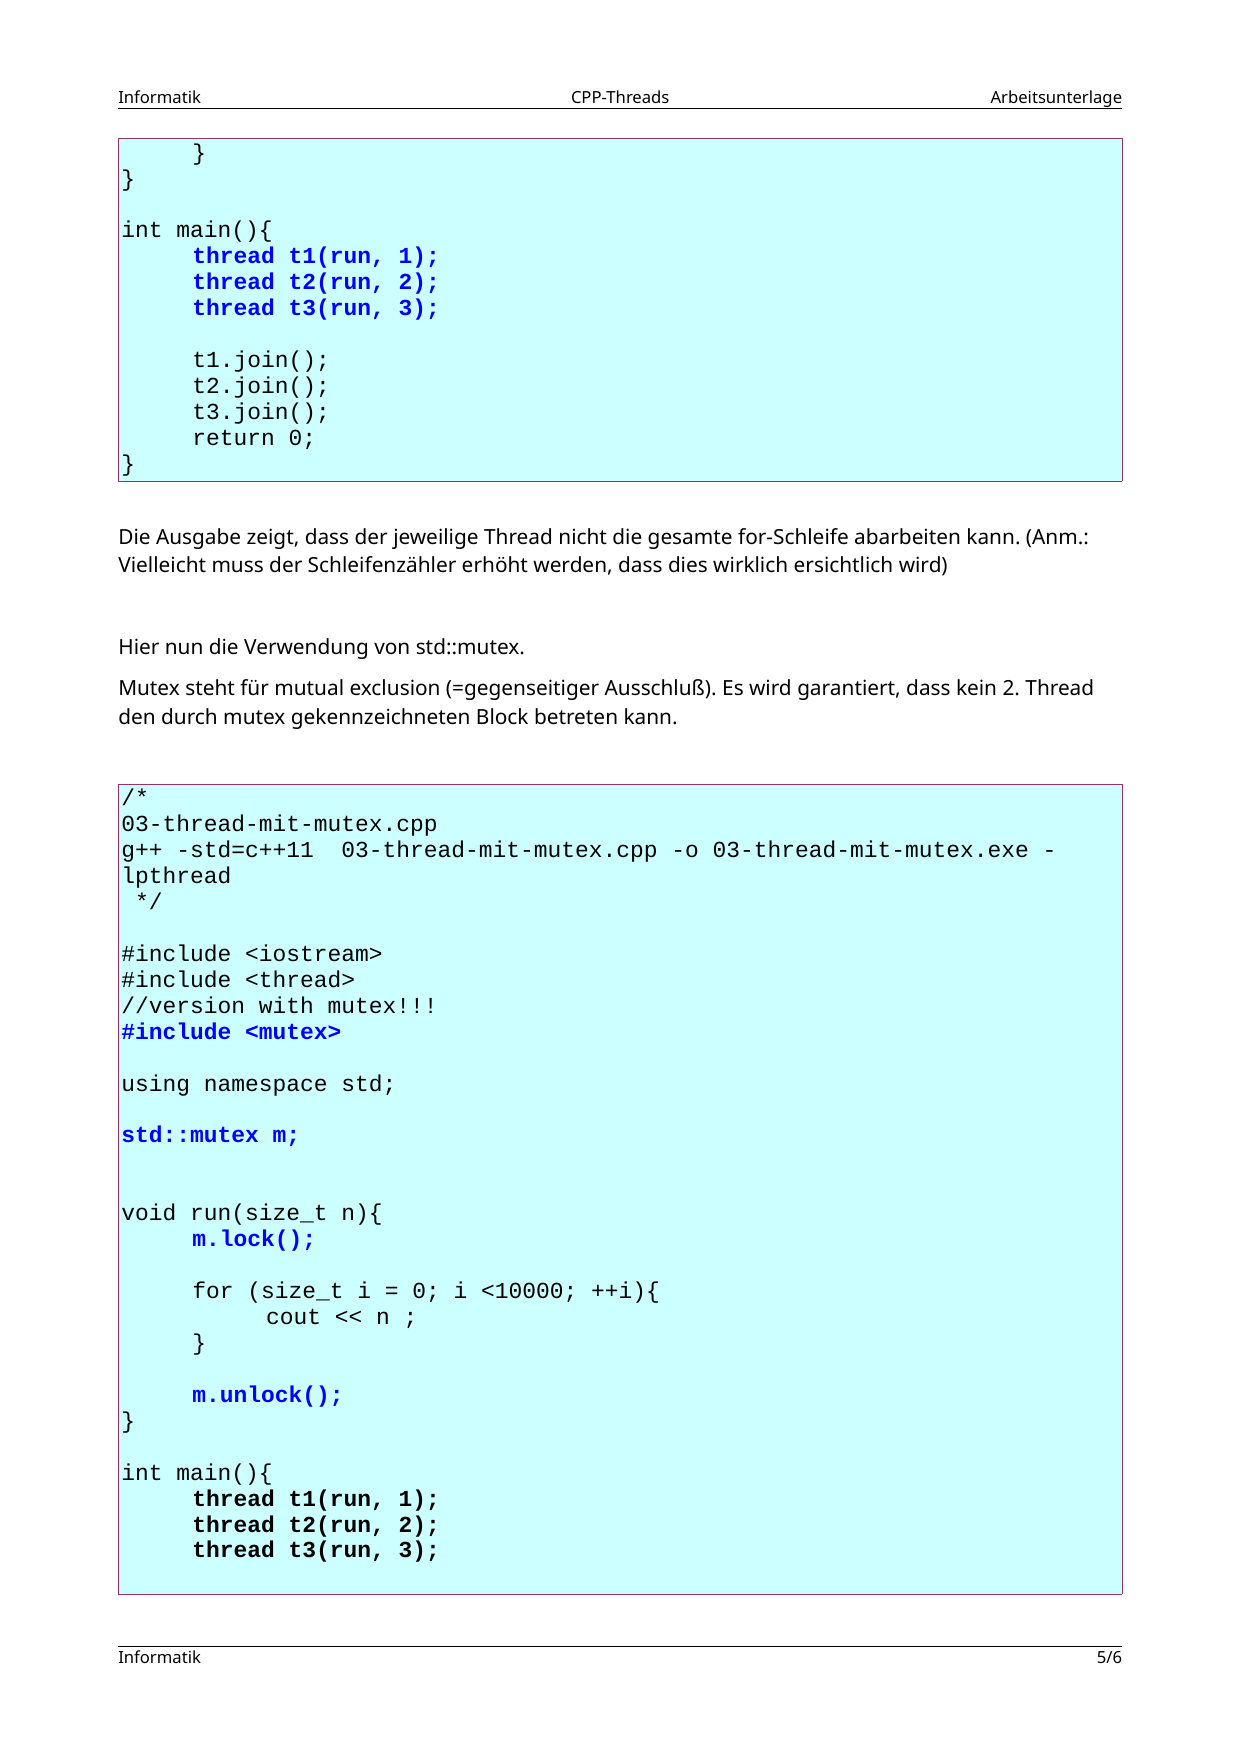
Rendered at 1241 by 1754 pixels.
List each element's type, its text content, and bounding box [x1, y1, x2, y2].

text thread t2(run, 2); [119, 1510, 1122, 1536]
text thread t1(run, 1); [119, 242, 1122, 268]
text thread t3(run, 3); [119, 293, 1122, 319]
text using namespace std; [119, 1069, 1122, 1095]
text 03-thread-mit-mutex.cpp [119, 809, 1122, 836]
text } [119, 1328, 1122, 1354]
text m.lock(); [119, 1224, 1122, 1251]
text return 0; [119, 423, 1122, 449]
text int main(){ [119, 216, 1122, 242]
text #include <thread> [119, 965, 1122, 991]
text std::mutex m; [119, 1121, 1122, 1147]
text */ [119, 887, 1122, 913]
text #include <mutex> [119, 1017, 1122, 1043]
text m.unlock(); [119, 1380, 1122, 1406]
text Hier nun die Verwendung von std::mutex. [118, 632, 1122, 661]
text t2.join(); [119, 371, 1122, 397]
text cout << n ; [119, 1302, 1122, 1328]
text } [119, 1406, 1122, 1432]
text g++ -std=c++11 03-thread-mit-mutex.cpp -o 03-thread-mit-mutex.exe -lpthread [119, 836, 1122, 887]
text /* [119, 785, 1122, 809]
text #include <iostream> [119, 939, 1122, 965]
text t1.join(); [119, 345, 1122, 371]
text thread t1(run, 1); [119, 1484, 1122, 1510]
text Mutex steht für mutual exclusion (=gegenseitiger Ausschluß). Es wird garantiert, dass kein 2. Thread den durch mutex gekennzeichneten Block betreten kann. [118, 673, 1122, 730]
text for (size_t i = 0; i <10000; ++i){ [119, 1276, 1122, 1302]
text Die Ausgabe zeigt, dass der jeweilige Thread nicht die gesamte for-Schleife abarbeiten kann. (Anm.: Vielleicht muss der Schleifenzähler erhöht werden, dass dies wirklich ersichtlich wird) [118, 522, 1122, 579]
text } [119, 164, 1122, 190]
text thread t3(run, 3); [119, 1536, 1122, 1562]
text } [119, 449, 1122, 481]
text } [119, 139, 1122, 164]
text t3.join(); [119, 397, 1122, 423]
text int main(){ [119, 1458, 1122, 1484]
text //version with mutex!!! [119, 991, 1122, 1017]
text thread t2(run, 2); [119, 268, 1122, 293]
text void run(size_t n){ [119, 1199, 1122, 1224]
